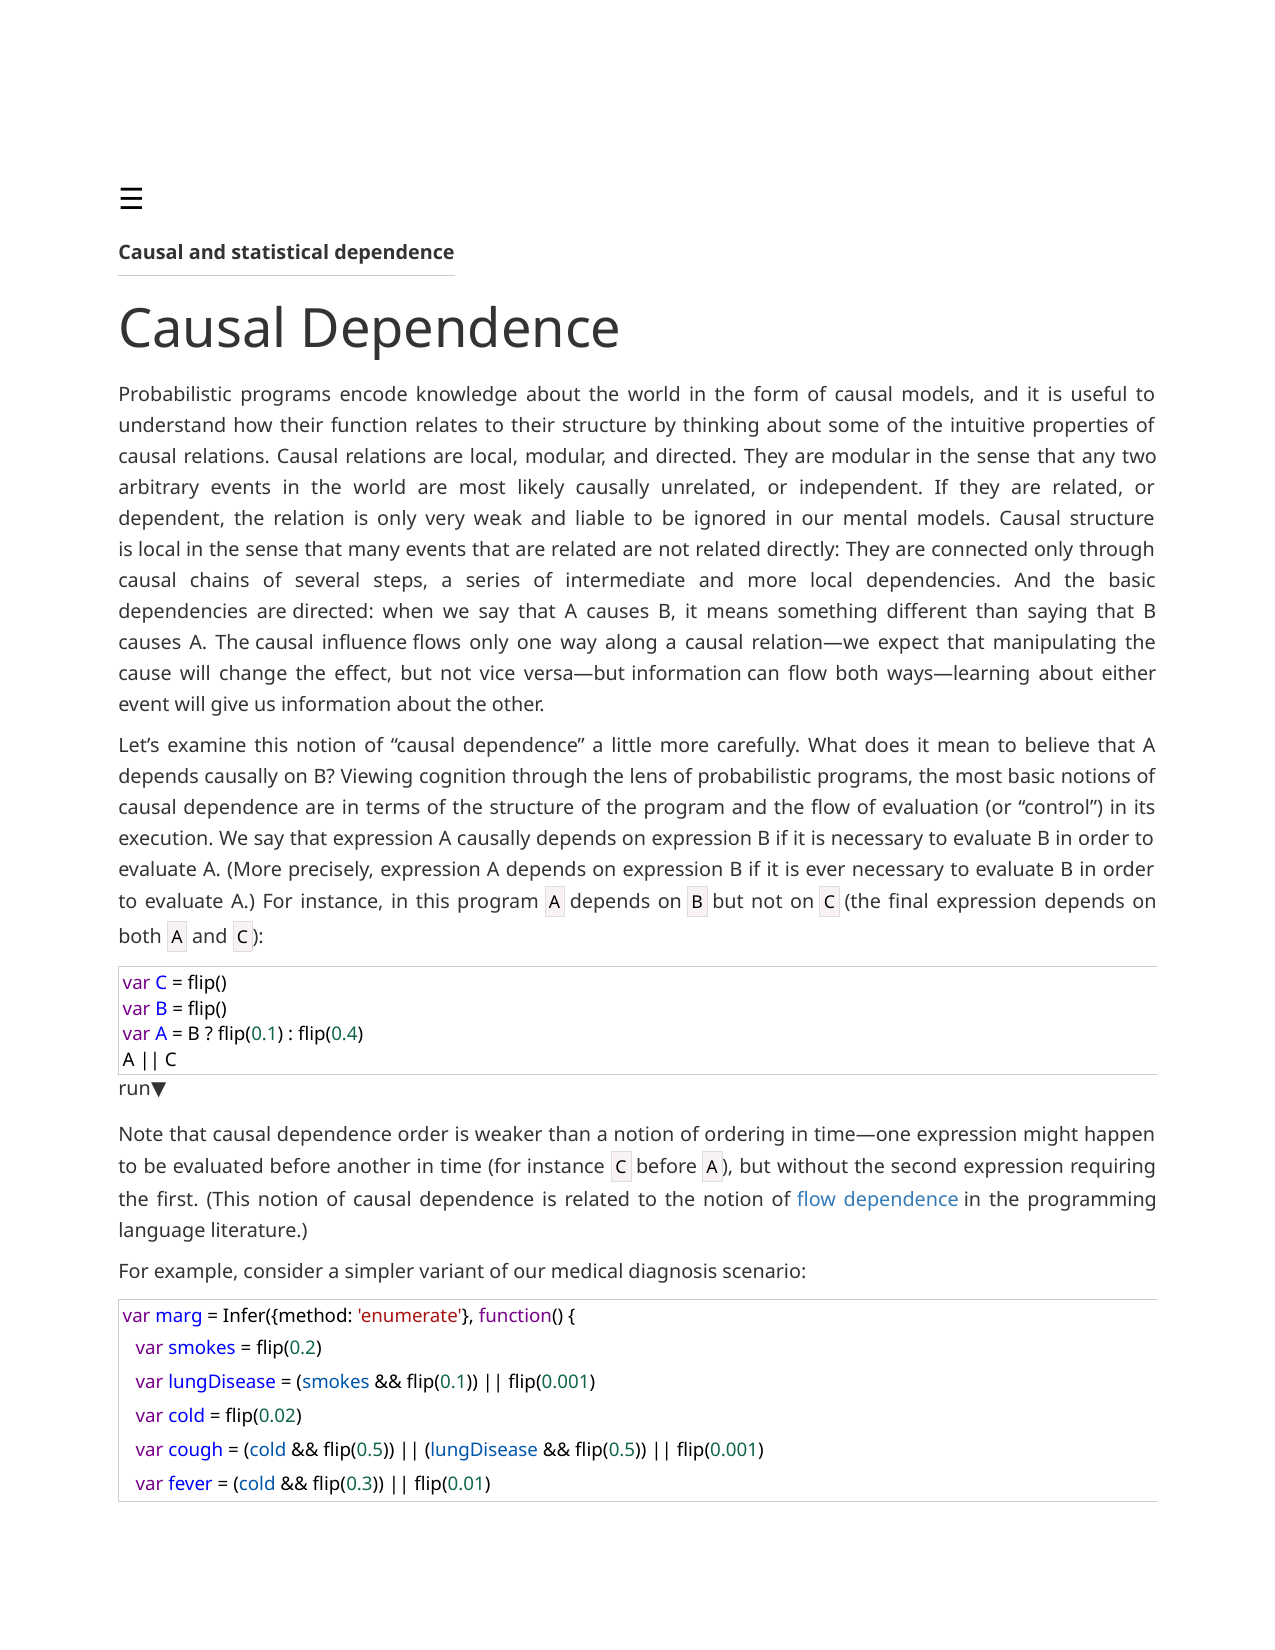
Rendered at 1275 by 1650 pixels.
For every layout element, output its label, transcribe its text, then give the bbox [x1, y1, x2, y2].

text Let’s examine this notion of “causal dependence” a little more carefully. What does it mean to believe that A depends causally on B? Viewing cognition through the lens of probabilistic programs, the most basic notions of causal dependence are in terms of the structure of the program and the flow of evaluation (or “control”) in its execution. We say that expression A causally depends on expression B if it is necessary to evaluate B in order to evaluate A. (More precisely, expression A depends on expression B if it is ever necessary to evaluate B in order to evaluate A.) For instance, in this program A depends on B but not on C (the final expression depends on both A and C): [118, 731, 1157, 951]
text var C = flip() [119, 967, 1157, 992]
text var A = B ? flip(0.1) : flip(0.4) [119, 1017, 1157, 1043]
text var marg = Infer({method: 'enumerate'}, function() { [119, 1300, 1157, 1325]
text ☰ [118, 178, 1157, 218]
text var B = flip() [119, 992, 1157, 1017]
text var fever = (cold && flip(0.3)) || flip(0.01) [119, 1461, 1157, 1501]
text var smokes = flip(0.2) [119, 1325, 1157, 1359]
text var lungDisease = (smokes && flip(0.1)) || flip(0.001) [119, 1359, 1157, 1393]
text Probabilistic programs encode knowledge about the world in the form of causal models, and it is useful to understand how their function relates to their structure by thinking about some of the intuitive properties of causal relations. Causal relations are local, modular, and directed. They are modular in the sense that any two arbitrary events in the world are most likely causally unrelated, or independent. If they are related, or dependent, the relation is only very weak and liable to be ignored in our mental models. Causal structure is local in the sense that many events that are related are not related directly: They are connected only through causal chains of several steps, a series of intermediate and more local dependencies. And the basic dependencies are directed: when we say that A causes B, it means something different than saying that B causes A. The causal influence flows only one way along a causal relation—we expect that manipulating the cause will change the effect, but not vice versa—but information can flow both ways—learning about either event will give us information about the other. [118, 381, 1157, 717]
text run▼ [118, 1075, 1157, 1101]
text var cough = (cold && flip(0.5)) || (lungDisease && flip(0.5)) || flip(0.001) [119, 1427, 1157, 1461]
text For example, consider a simpler variant of our medical diagnosis scenario: [118, 1258, 1157, 1285]
text A || C [119, 1043, 1157, 1074]
subtitle Causal and statistical dependence [118, 238, 1157, 275]
subtitle Causal Dependence [118, 289, 1157, 363]
text Note that causal dependence order is weaker than a notion of ordering in time—one expression might happen to be evaluated before another in time (for instance C before A), but without the second expression requiring the first. (This notion of causal dependence is related to the notion of flow dependence in the programming language literature.) [118, 1120, 1157, 1243]
text var cold = flip(0.02) [119, 1393, 1157, 1427]
